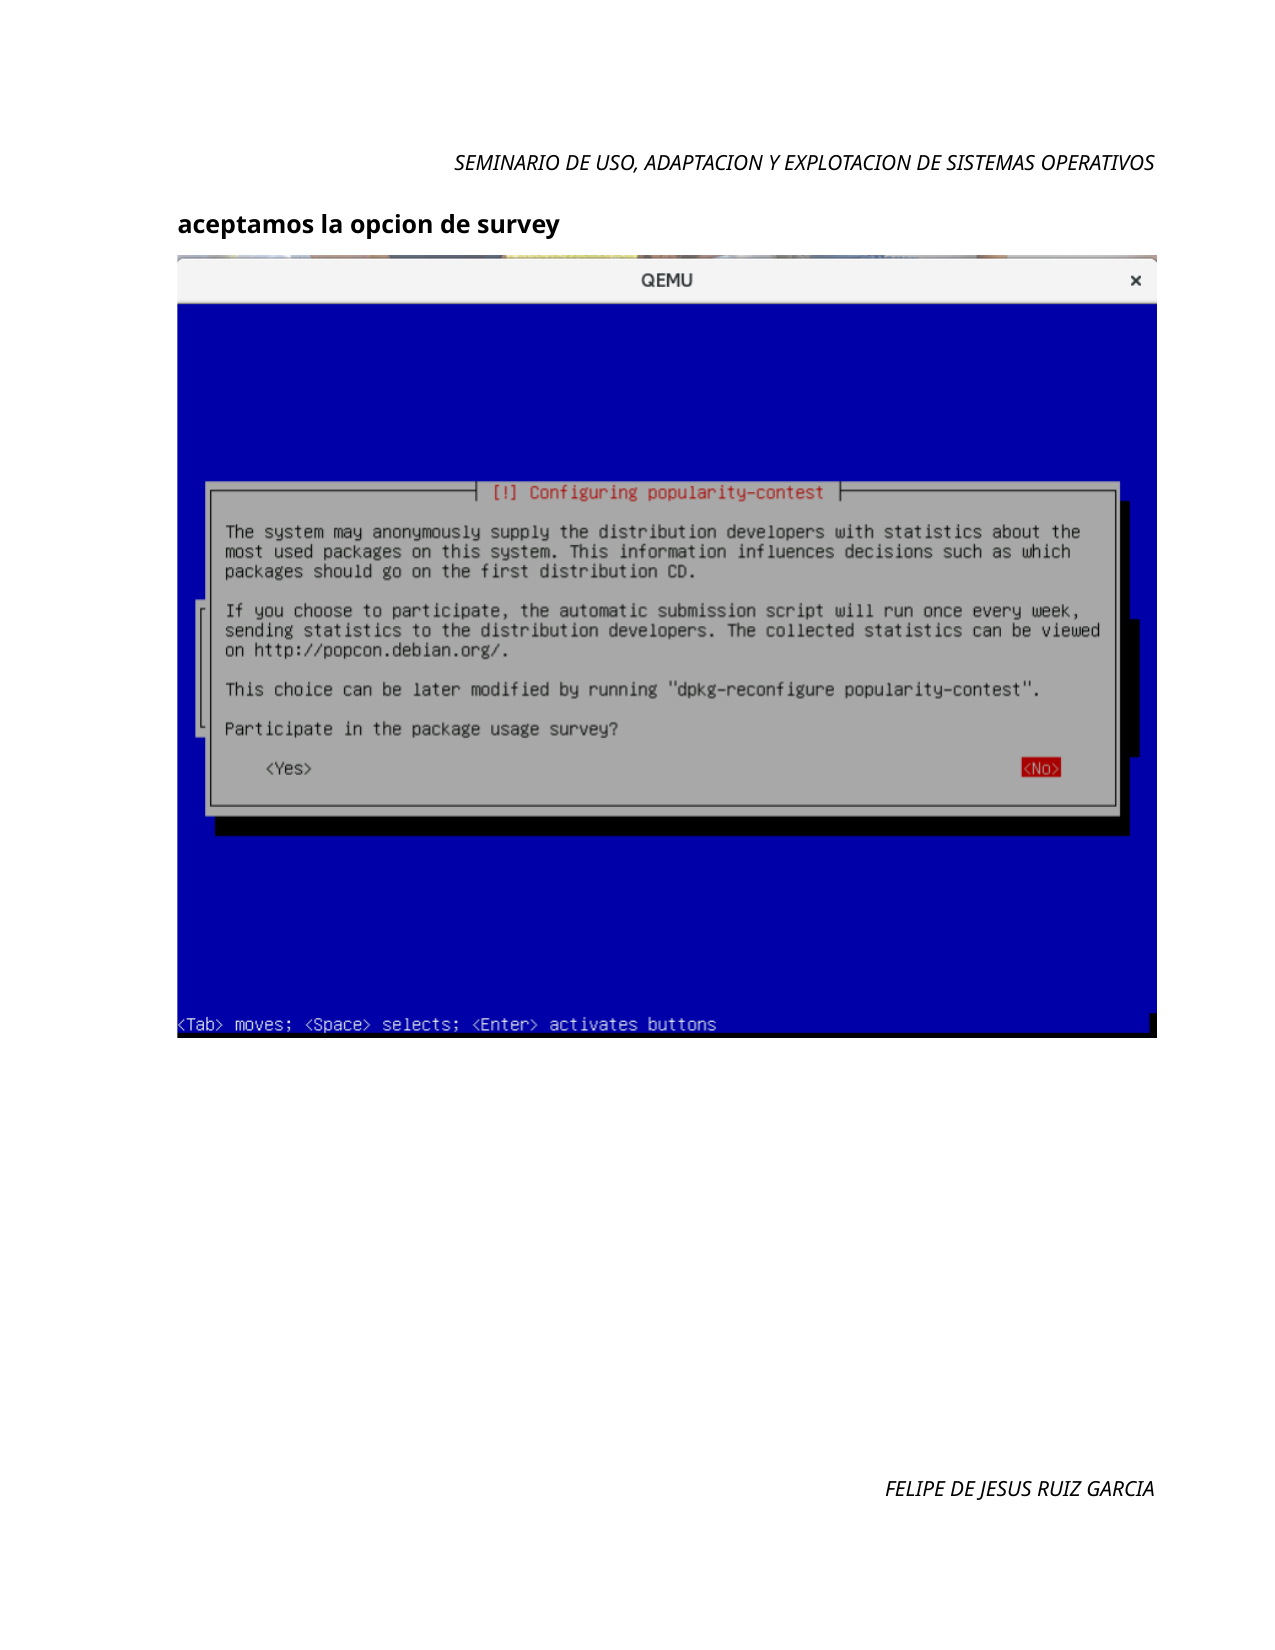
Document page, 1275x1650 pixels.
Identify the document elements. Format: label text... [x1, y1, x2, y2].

picture [177, 255, 1157, 1038]
text aceptamos la opcion de survey [177, 207, 1157, 241]
